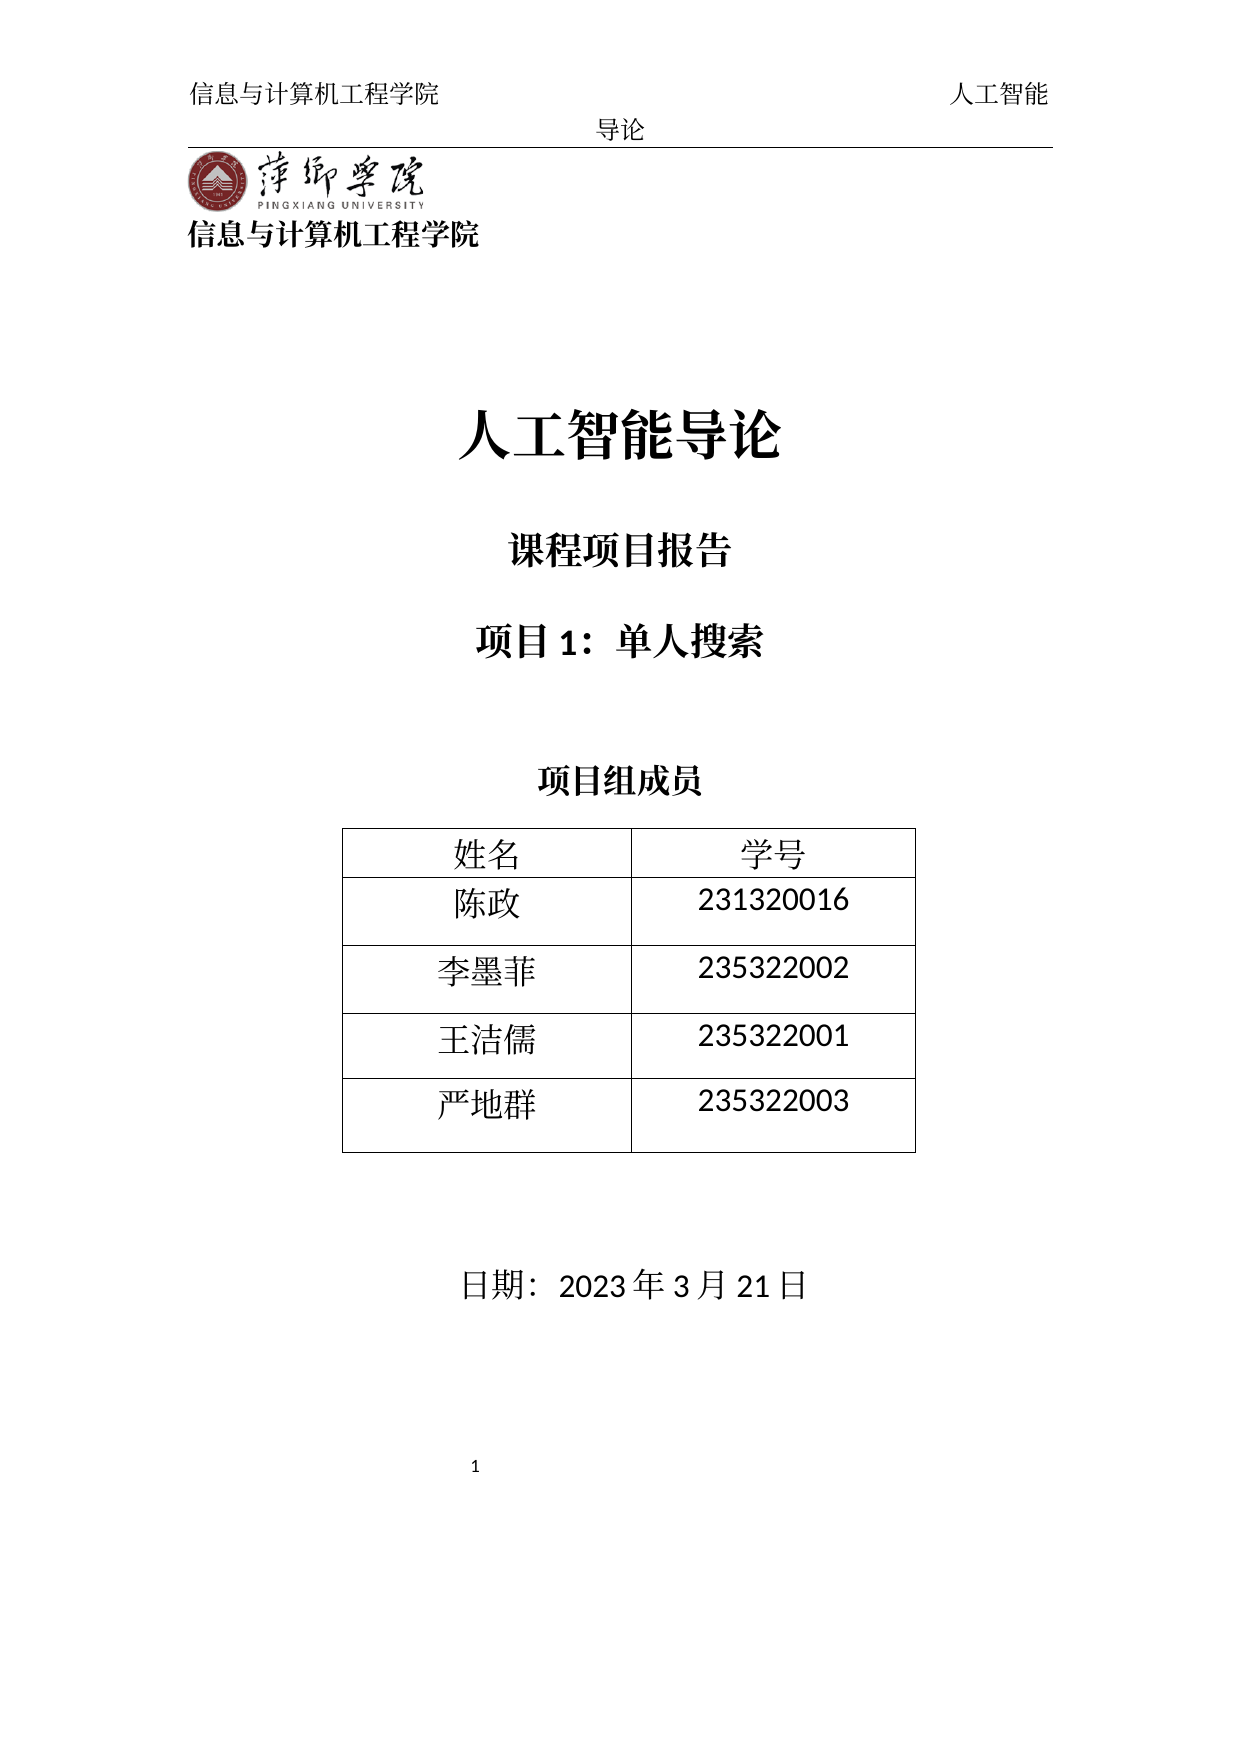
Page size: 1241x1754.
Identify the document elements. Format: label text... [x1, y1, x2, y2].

table_cell 陈政 [343, 878, 631, 945]
table_cell 235322001 [632, 1014, 915, 1078]
text 日期：2023年3月21日 [458, 1259, 1053, 1307]
table_cell 231320016 [632, 878, 915, 945]
table_cell 严地群 [343, 1079, 631, 1152]
text 项目组成员 [187, 755, 1053, 803]
text 课程项目报告 [187, 521, 1053, 575]
table_cell 235322002 [632, 946, 915, 1013]
subtitle 项目1：单人搜索 [187, 612, 1053, 666]
table_cell 235322003 [632, 1079, 915, 1152]
subtitle 信息与计算机工程学院 [187, 162, 1053, 253]
table_cell 王洁儒 [343, 1014, 631, 1078]
table_header 姓名 [343, 829, 631, 877]
table_cell 李墨菲 [343, 946, 631, 1013]
text 人工智能导论 [187, 392, 1053, 470]
table_header 学号 [632, 829, 915, 877]
